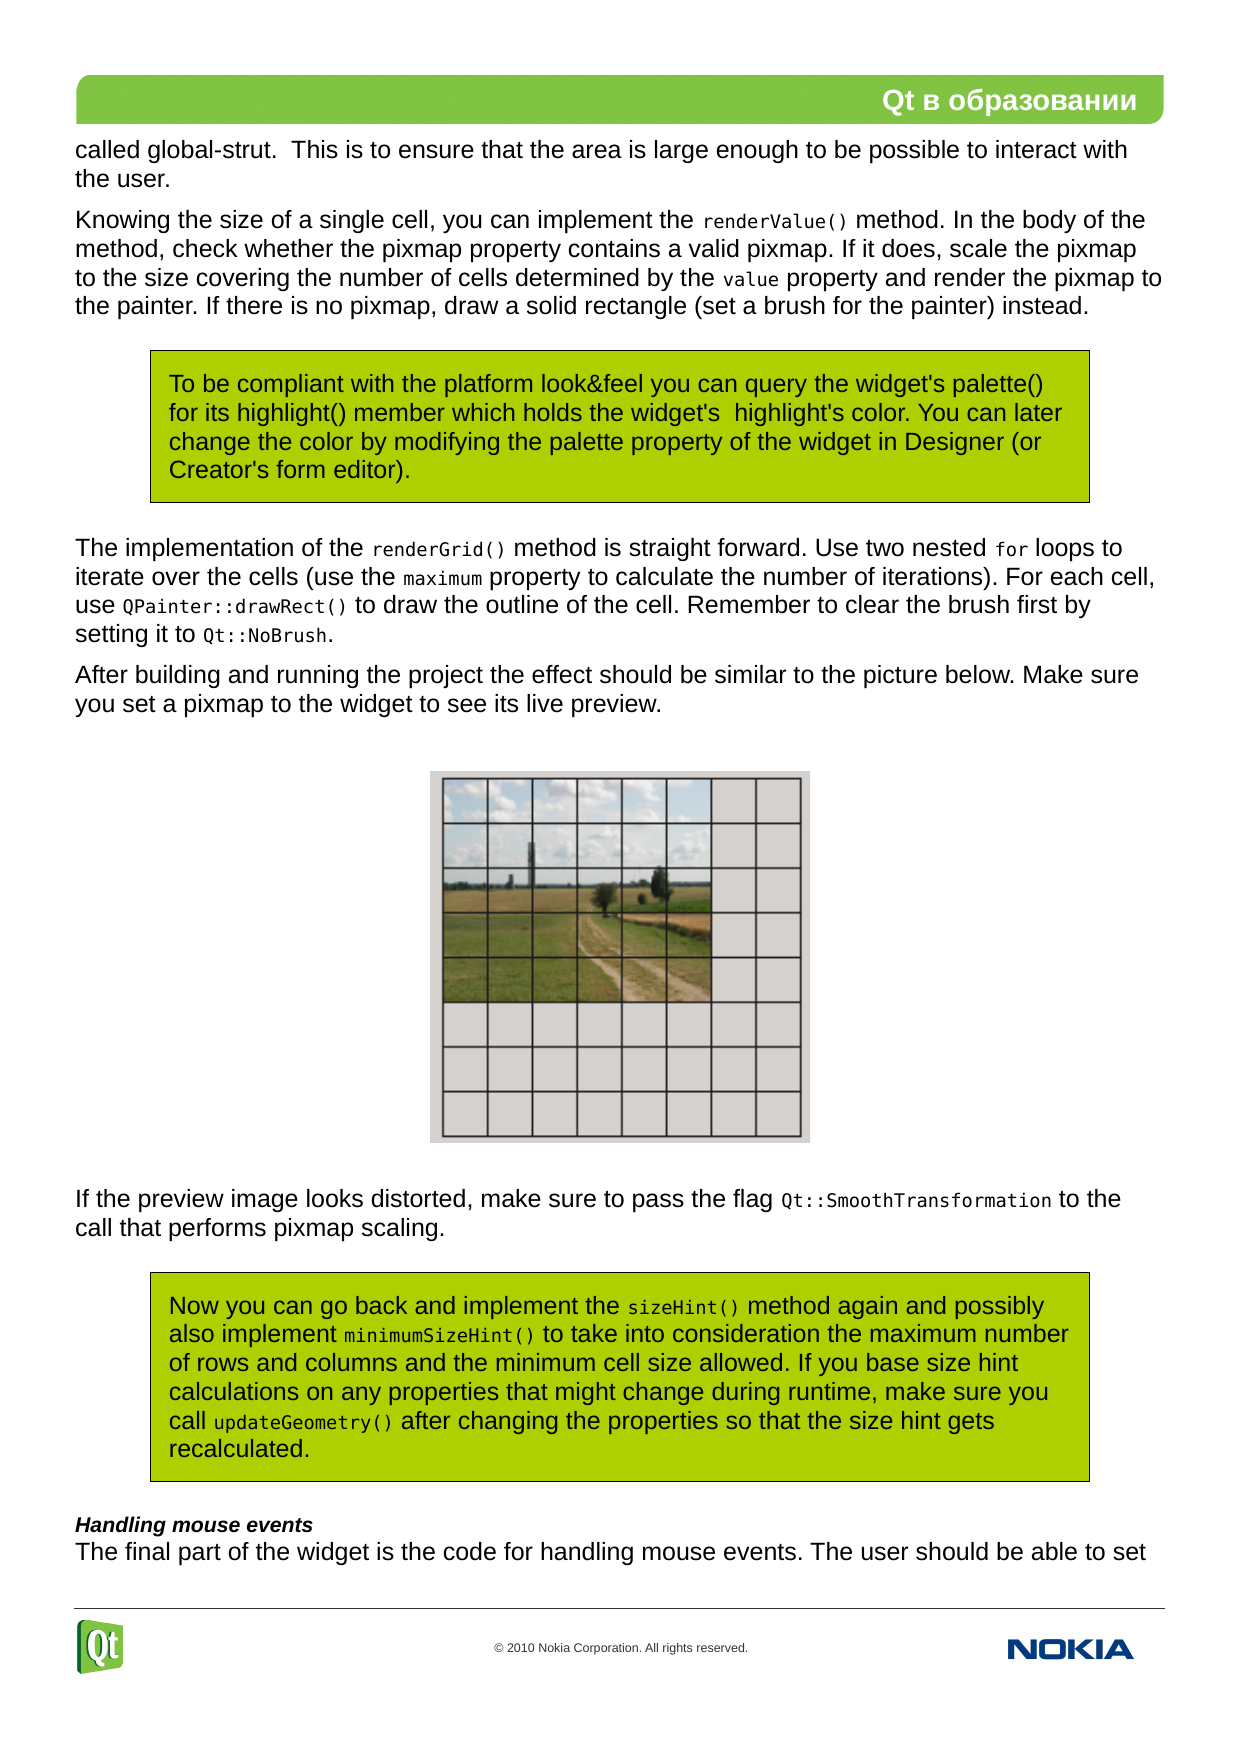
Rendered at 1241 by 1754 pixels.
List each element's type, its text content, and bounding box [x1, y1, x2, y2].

text After building and running the project the effect should be similar to the picture below. Make sure you set a pixmap to the widget to see its live preview. [75, 660, 1165, 718]
picture [978, 1610, 1164, 1688]
picture [76, 75, 1164, 124]
text Now you can go back and implement the sizeHint() method again and possibly also implement minimumSizeHint() to take into consideration the maximum number of rows and columns and the minimum cell size allowed. If you base size hint calculations on any properties that might change during runtime, make sure you call updateGeometry() after changing the properties so that the size hint gets recalculated. [151, 1273, 1089, 1481]
picture [73, 1615, 127, 1679]
picture [430, 771, 811, 1143]
text Knowing the size of a single cell, you can implement the renderValue() method. In the body of the method, check whether the pixmap property contains a valid pixmap. If it does, scale the pixmap to the size covering the number of cells determined by the value property and render the pixmap to the painter. If there is no pixmap, draw a solid rectangle (set a brush for the painter) instead. [75, 205, 1165, 320]
text called global-strut. This is to ensure that the area is large enough to be possible to interact with the user. [75, 135, 1165, 192]
text To be compliant with the platform look&feel you can query the widget's palette() for its highlight() member which holds the widget's highlight's color. You can later change the color by modifying the palette property of the widget in Designer (or Creator's form editor). [151, 351, 1089, 502]
text If the preview image looks distorted, make sure to pass the flag Qt::SmoothTransformation to the call that performs pixmap scaling. [75, 1184, 1165, 1242]
subtitle Handling mouse events [75, 1512, 1165, 1536]
text The implementation of the renderGrid() method is straight forward. Use two nested for loops to iterate over the cells (use the maximum property to calculate the number of iterations). For each cell, use QPainter::drawRect() to draw the outline of the cell. Remember to clear the brush first by setting it to Qt::NoBrush. [75, 533, 1165, 648]
text The final part of the widget is the code for handling mouse events. The user should be able to set [75, 1536, 1165, 1565]
